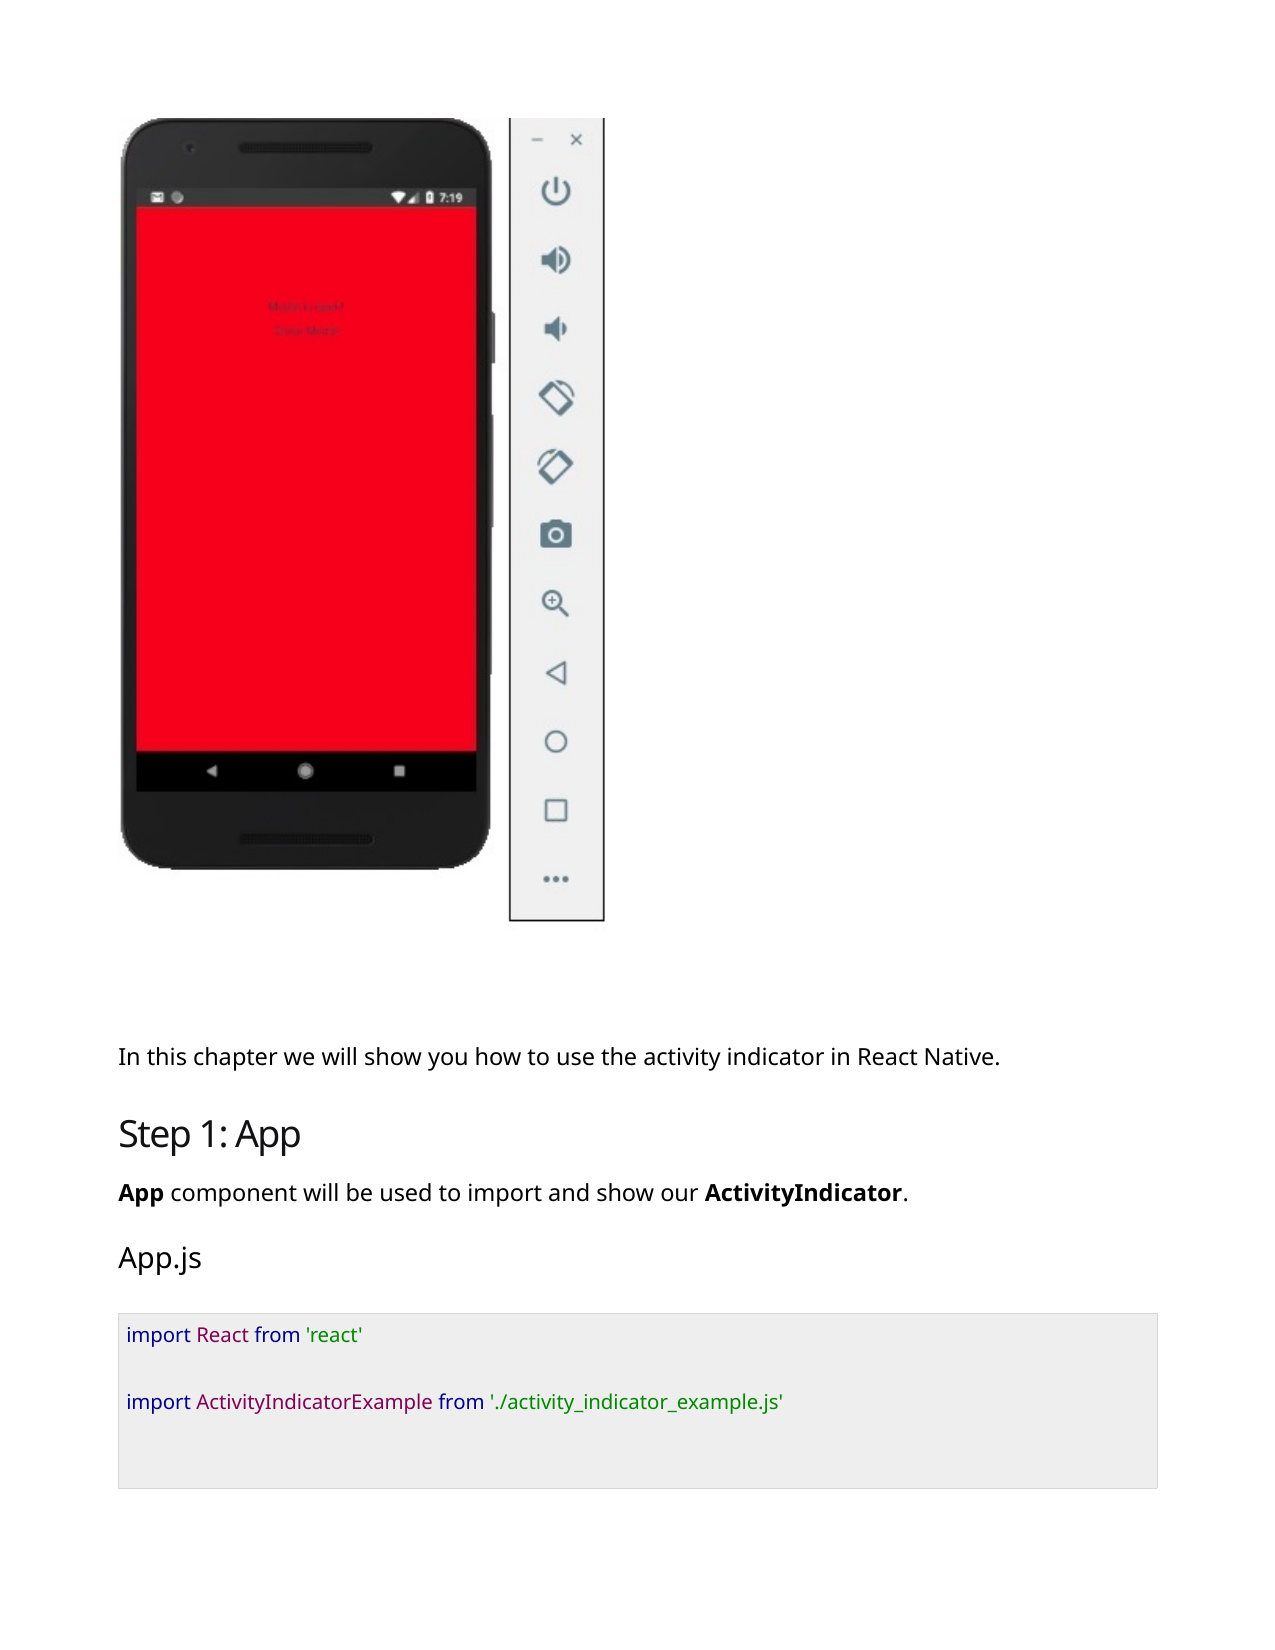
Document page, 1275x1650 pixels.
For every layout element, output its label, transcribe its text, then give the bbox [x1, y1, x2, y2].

picture [118, 118, 608, 931]
subtitle App.js [118, 1238, 1157, 1277]
text import React from 'react' [119, 1314, 1157, 1349]
text App component will be used to import and show our ActivityIndicator. [118, 1171, 1157, 1208]
subtitle Step 1: App [118, 1107, 1157, 1158]
text import ActivityIndicatorExample from './activity_indicator_example.js' [119, 1380, 1157, 1416]
text In this chapter we will show you how to use the activity indicator in React Native. [118, 1034, 1157, 1072]
